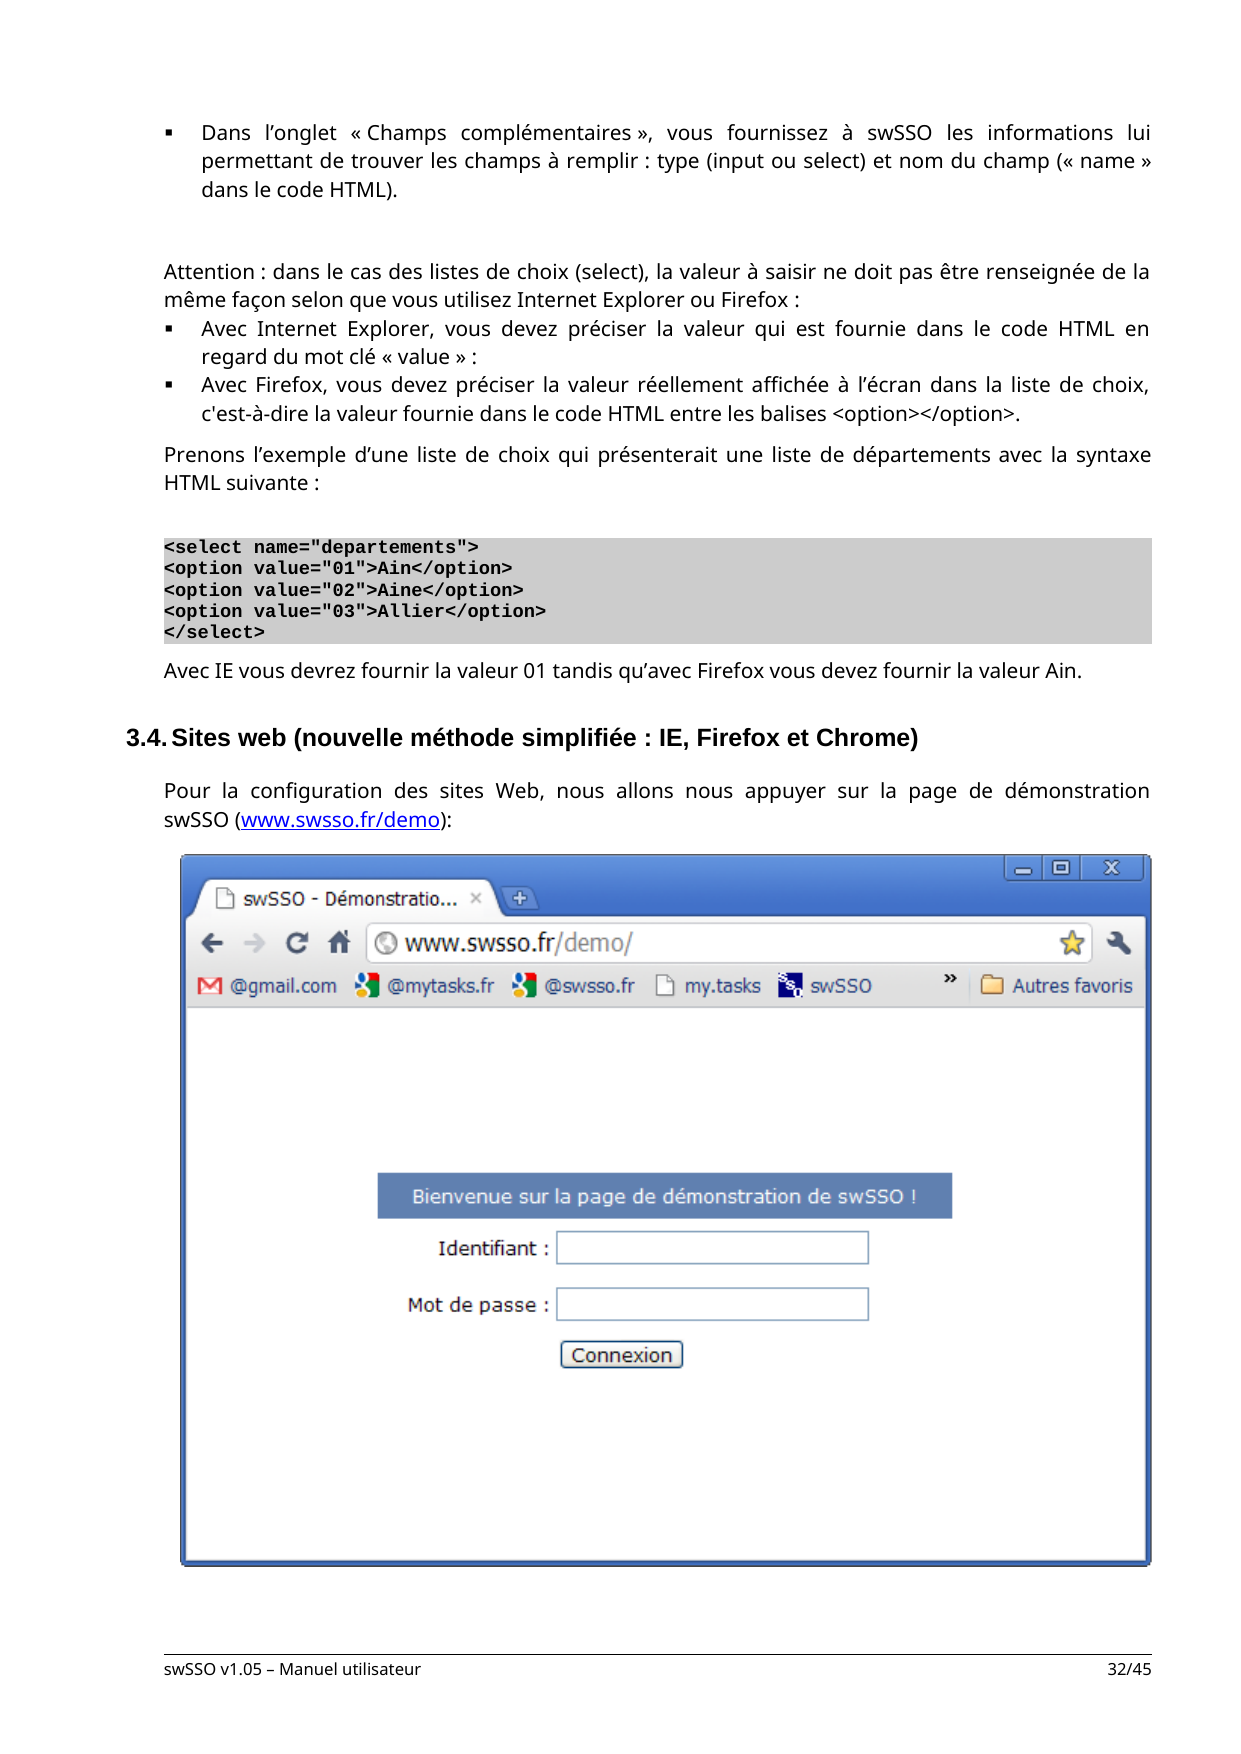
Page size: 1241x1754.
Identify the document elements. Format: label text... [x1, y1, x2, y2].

text <option value="03">Allier</option> [164, 602, 1152, 623]
list Dans l’onglet « Champs complémentaires », vous fournissez à swSSO les informations lui permettant de trouver les champs à remplir : type (input ou select) et nom du champ (« name » dans le code HTML). [164, 118, 1152, 203]
text Prenons l’exemple d’une liste de choix qui présenterait une liste de départements avec la syntaxe HTML suivante : [164, 440, 1152, 497]
text Pour la configuration des sites Web, nous allons nous appuyer sur la page de démonstration swSSO (www.swsso.fr/demo): [164, 776, 1152, 833]
subtitle Sites web (nouvelle méthode simplifiée : IE, Firefox et Chrome) [126, 722, 1152, 751]
text Avec IE vous devrez fournir la valeur 01 tandis qu’avec Firefox vous devez fournir la valeur Ain. [164, 657, 1152, 685]
picture [180, 854, 1152, 1567]
list Avec Firefox, vous devez préciser la valeur réellement affichée à l’écran dans la liste de choix, c'est-à-dire la valeur fournie dans le code HTML entre les balises <option></option>. [164, 371, 1152, 427]
text </select> [164, 623, 1152, 644]
text <select name="departements"> [164, 538, 1152, 559]
text <option value="02">Aine</option> [164, 580, 1152, 602]
text <option value="01">Ain</option> [164, 559, 1152, 580]
text Attention : dans le cas des listes de choix (select), la valeur à saisir ne doit pas être renseignée de la même façon selon que vous utilisez Internet Explorer ou Firefox : [164, 257, 1152, 314]
list Avec Internet Explorer, vous devez préciser la valeur qui est fournie dans le code HTML en regard du mot clé « value » : [164, 314, 1152, 371]
